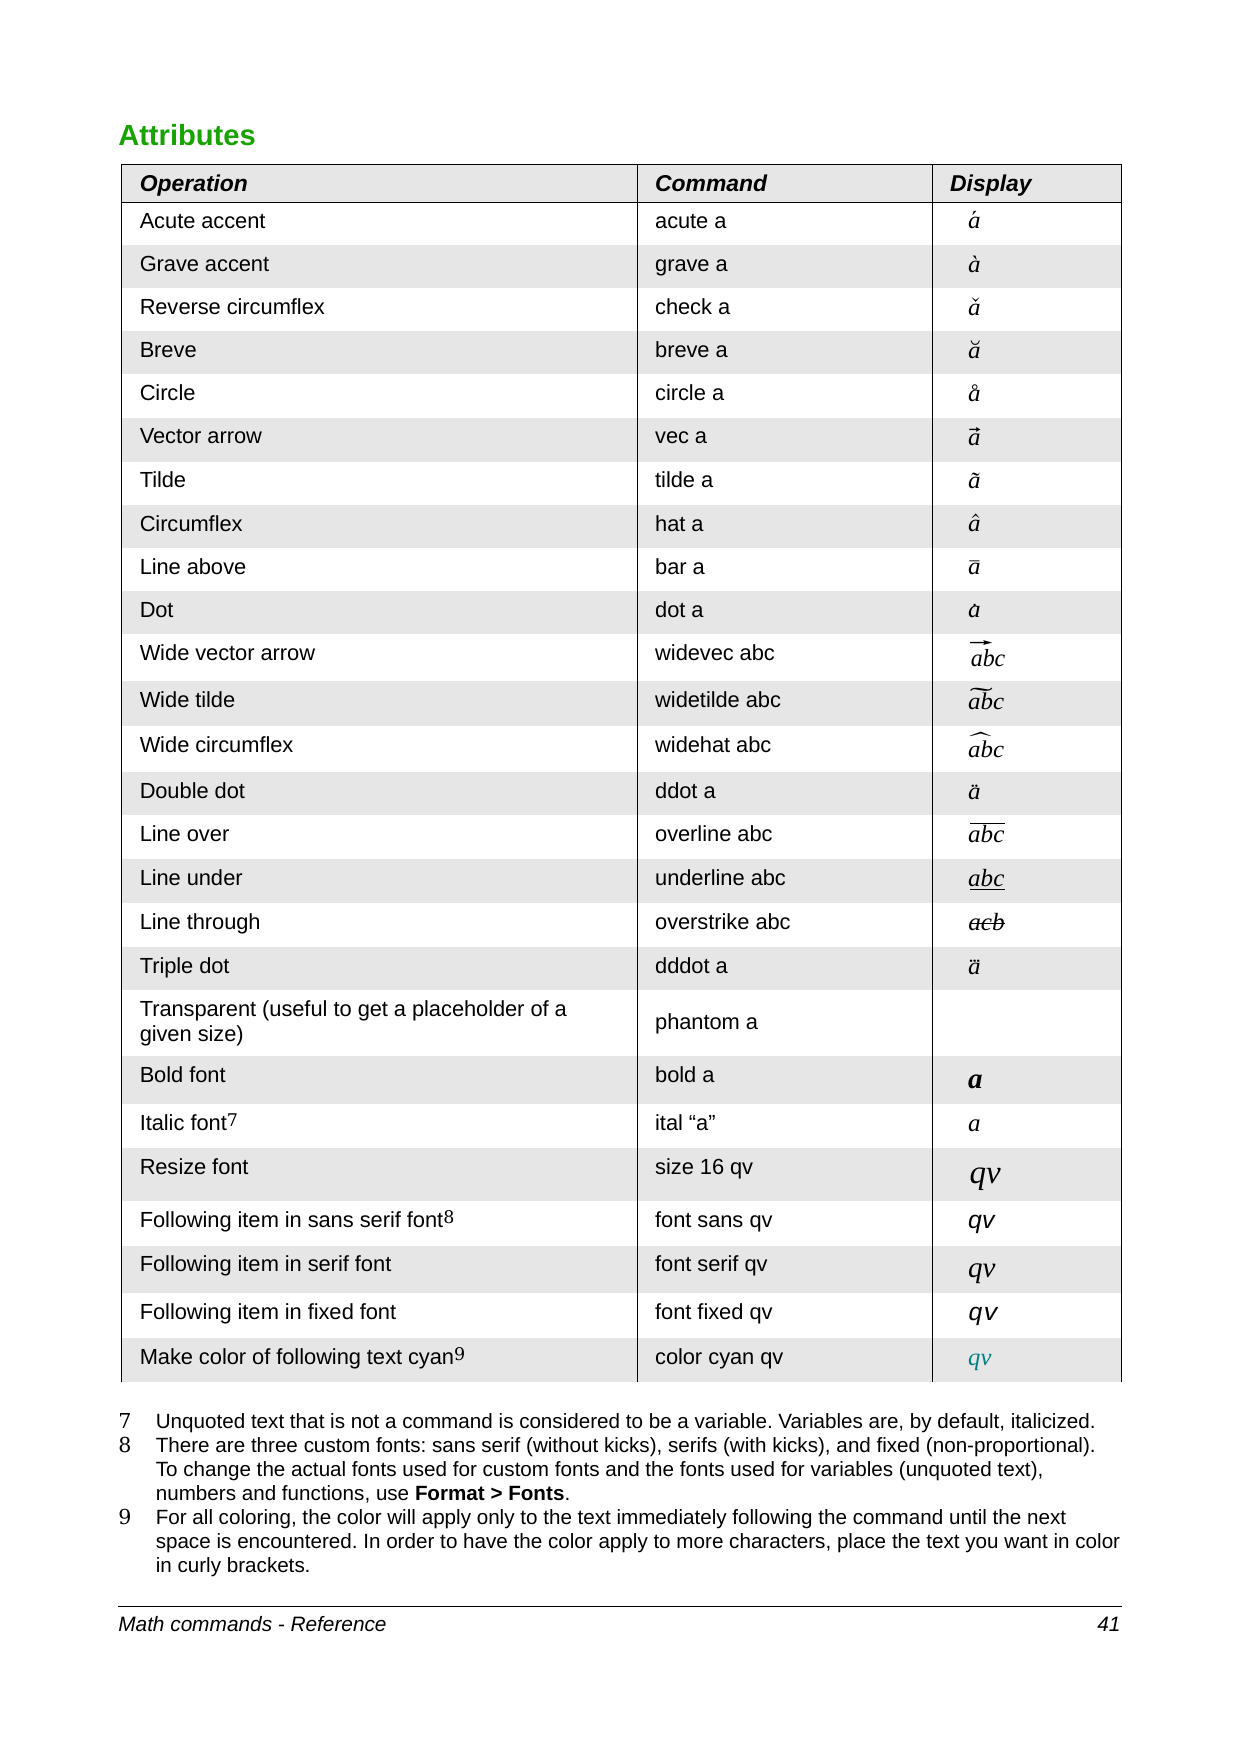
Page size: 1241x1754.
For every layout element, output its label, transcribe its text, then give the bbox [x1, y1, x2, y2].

table_cell overstrike abc [638, 903, 932, 947]
subtitle Attributes [118, 118, 1122, 152]
table_cell phantom a [638, 990, 932, 1056]
table_cell Vector arrow [122, 418, 637, 462]
table_cell [933, 375, 1121, 418]
table_cell Following item in serif font [122, 1246, 637, 1293]
table_cell Acute accent [122, 203, 637, 245]
table_cell [933, 634, 1121, 681]
table_cell Following item in sans serif font [122, 1201, 637, 1246]
table_cell [933, 288, 1121, 331]
table_cell Italic font [122, 1104, 637, 1148]
table_cell Wide vector arrow [122, 634, 637, 681]
table_cell overline abc [638, 815, 932, 859]
table_cell check a [638, 288, 932, 331]
table_cell [933, 903, 1121, 947]
table_cell widevec abc [638, 634, 932, 681]
table_cell [933, 505, 1121, 548]
table_cell hat a [638, 505, 932, 548]
table_cell Wide circumflex [122, 726, 637, 772]
table_cell [933, 681, 1121, 726]
table_cell ital “a” [638, 1104, 932, 1148]
table_cell bold a [638, 1056, 932, 1104]
table_cell Following item in fixed font [122, 1293, 637, 1338]
table_cell [933, 726, 1121, 772]
table_cell tilde a [638, 462, 932, 505]
table_cell [933, 859, 1121, 903]
table_cell [933, 418, 1121, 462]
table_cell [933, 1104, 1121, 1148]
table_cell breve a [638, 331, 932, 374]
table_cell font fixed qv [638, 1293, 932, 1338]
table_cell [933, 1338, 1121, 1382]
table_cell widehat abc [638, 726, 932, 772]
table_cell Tilde [122, 462, 637, 505]
table_cell [933, 772, 1121, 815]
table_cell [933, 1201, 1121, 1246]
table_cell Circumflex [122, 505, 637, 548]
table_cell Grave accent [122, 245, 637, 288]
table_cell [933, 1148, 1121, 1201]
table_cell Dot [122, 591, 637, 634]
table_cell [933, 245, 1121, 288]
table_cell Make color of following text cyan [122, 1338, 637, 1382]
table_cell vec a [638, 418, 932, 462]
table_cell Double dot [122, 772, 637, 815]
table_cell dot a [638, 591, 932, 634]
table_cell Breve [122, 331, 637, 374]
table_cell Line above [122, 548, 637, 591]
table_cell font sans qv [638, 1201, 932, 1246]
table_cell Reverse circumflex [122, 288, 637, 331]
table_cell [933, 591, 1121, 634]
table_header Command [638, 165, 932, 202]
table_header Display [933, 165, 1121, 202]
table_cell Line under [122, 859, 637, 903]
table_cell Circle [122, 375, 637, 418]
table_cell color cyan qv [638, 1338, 932, 1382]
table_cell size 16 qv [638, 1148, 932, 1201]
table_cell Bold font [122, 1056, 637, 1104]
table_cell [933, 1293, 1121, 1338]
table_cell Triple dot [122, 947, 637, 990]
table_cell font serif qv [638, 1246, 932, 1293]
table_cell [933, 203, 1121, 245]
table_cell widetilde abc [638, 681, 932, 726]
table_cell [933, 548, 1121, 591]
table_cell dddot a [638, 947, 932, 990]
table_cell acute a [638, 203, 932, 245]
table_cell [933, 815, 1121, 859]
table_cell Transparent (useful to get a placeholder of a given size) [122, 990, 637, 1056]
table_cell Resize font [122, 1148, 637, 1201]
table_cell [933, 331, 1121, 374]
table_cell [933, 462, 1121, 505]
table_cell Line over [122, 815, 637, 859]
table_cell grave a [638, 245, 932, 288]
table_cell bar a [638, 548, 932, 591]
table_cell underline abc [638, 859, 932, 903]
table_header Operation [122, 165, 637, 202]
table_cell circle a [638, 375, 932, 418]
table_cell ddot a [638, 772, 932, 815]
table_cell Line through [122, 903, 637, 947]
table_cell [933, 1056, 1121, 1104]
table_cell [933, 1246, 1121, 1293]
table_cell Wide tilde [122, 681, 637, 726]
table_cell [933, 947, 1121, 990]
table_cell [933, 990, 1121, 1056]
